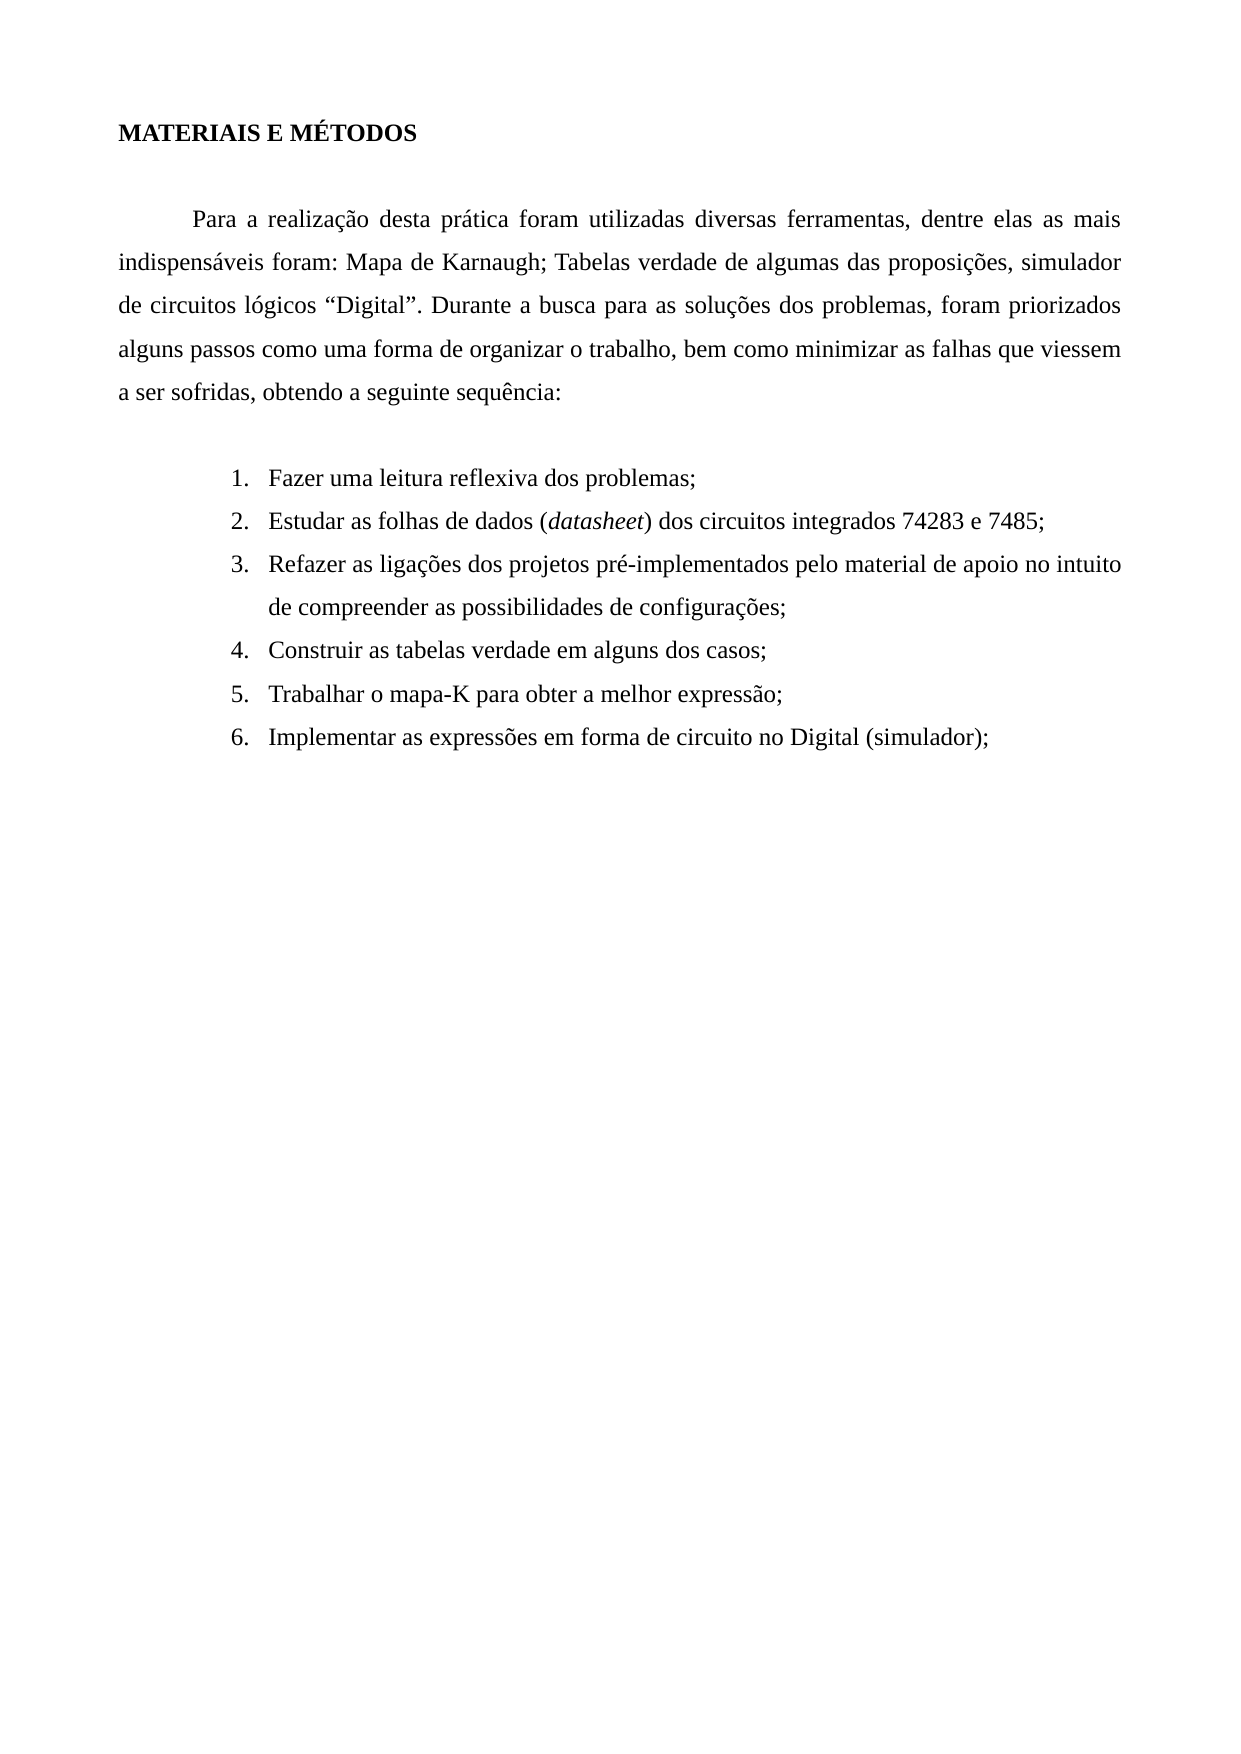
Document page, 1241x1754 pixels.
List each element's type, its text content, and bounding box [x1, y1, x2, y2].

text Para a realização desta prática foram utilizadas diversas ferramentas, dentre elas as mais indispensáveis foram: Mapa de Karnaugh; Tabelas verdade de algumas das proposições, simulador de circuitos lógicos “Digital”. Durante a busca para as soluções dos problemas, foram priorizados alguns passos como uma forma de organizar o trabalho, bem como minimizar as falhas que viessem a ser sofridas, obtendo a seguinte sequência: [118, 204, 1122, 406]
list Implementar as expressões em forma de circuito no Digital (simulador); [231, 722, 1122, 751]
list Trabalhar o mapa-K para obter a melhor expressão; [231, 679, 1122, 707]
list Construir as tabelas verdade em alguns dos casos; [231, 636, 1122, 664]
list Refazer as ligações dos projetos pré-implementados pelo material de apoio no intuito de compreender as possibilidades de configurações; [231, 549, 1122, 621]
text MATERIAIS E MÉTODOS [118, 118, 1122, 147]
list Fazer uma leitura reflexiva dos problemas; [231, 463, 1122, 492]
list Estudar as folhas de dados (datasheet) dos circuitos integrados 74283 e 7485; [231, 506, 1122, 535]
